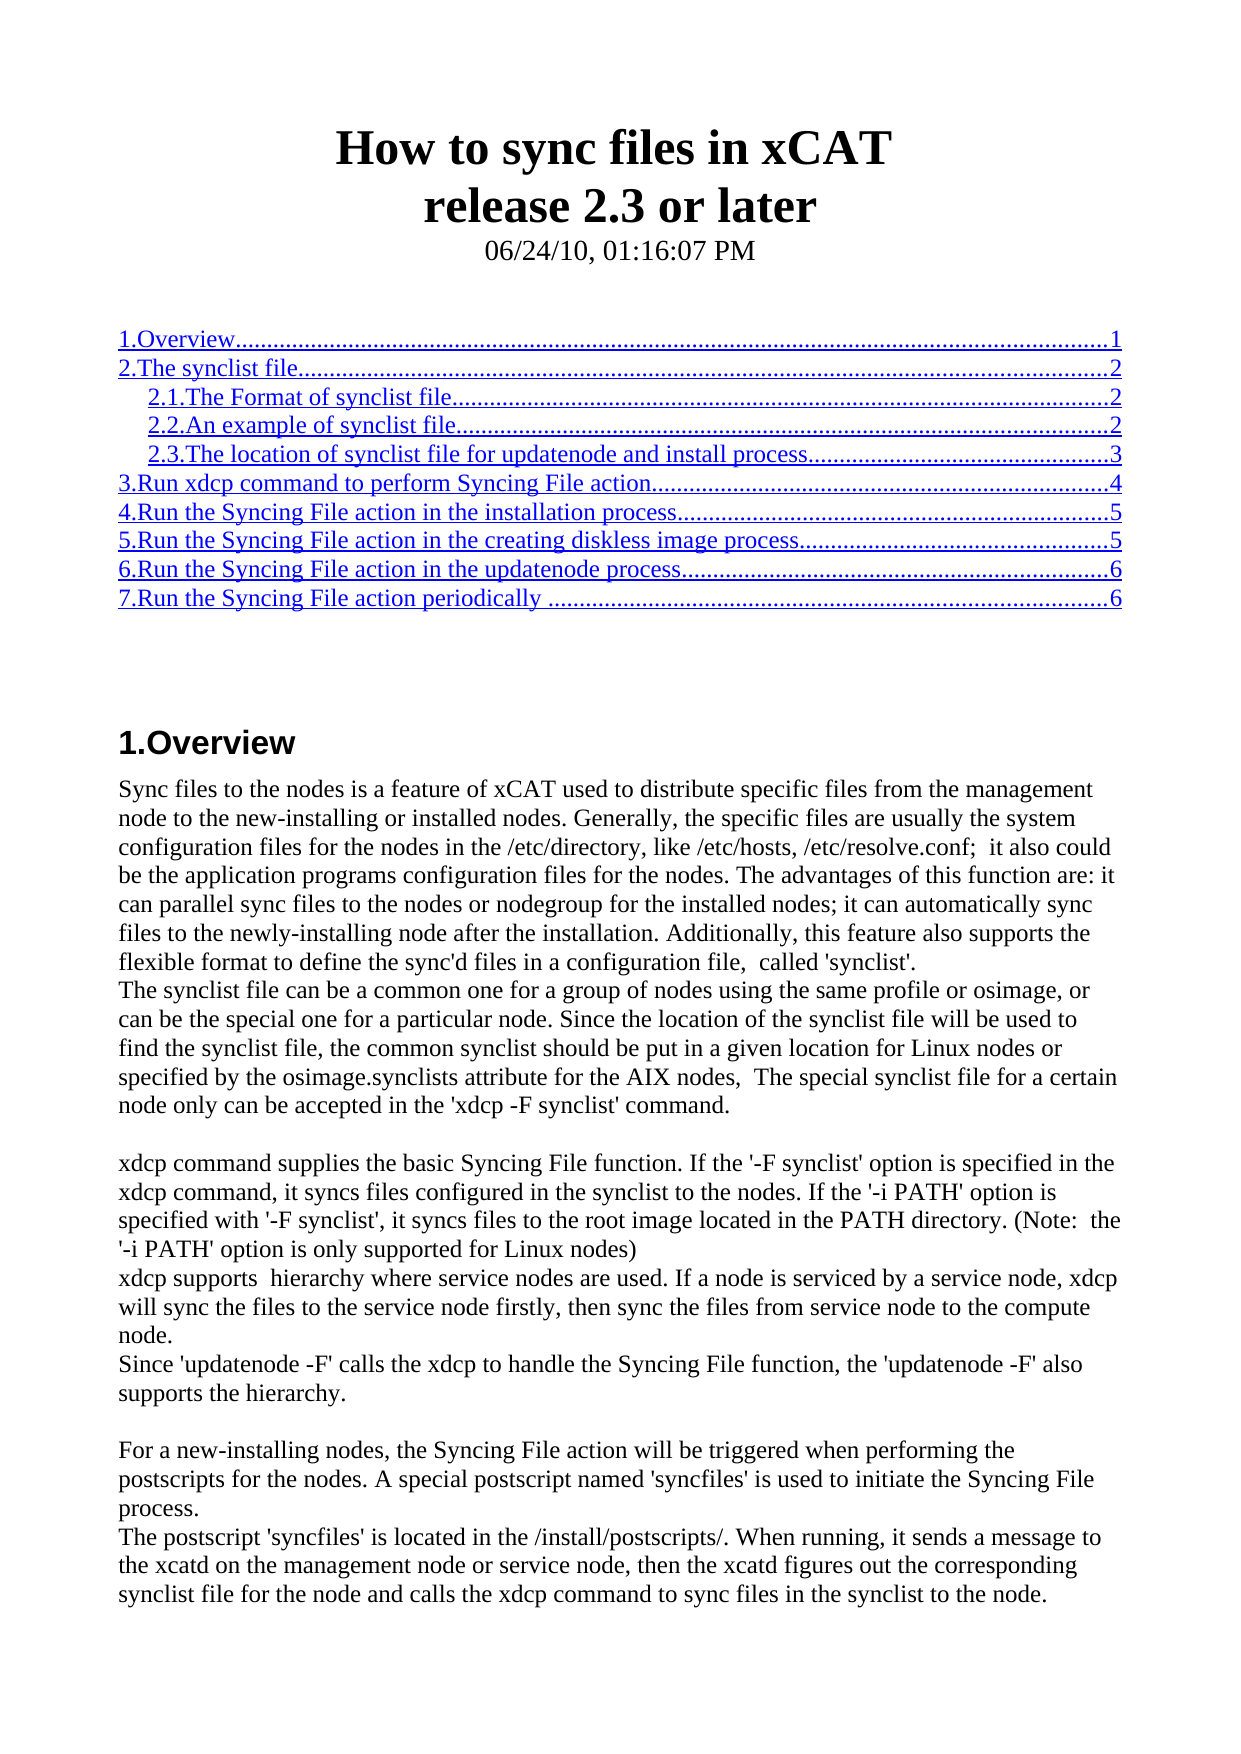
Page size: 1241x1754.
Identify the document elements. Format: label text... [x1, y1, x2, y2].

text 2.2.An example of synclist file 2 [148, 410, 1122, 435]
text 2.1.The Format of synclist file 2 [148, 382, 1122, 407]
subtitle Overview [118, 723, 1122, 762]
text 06/24/10, 01:16:07 PM [118, 233, 1122, 267]
text The postscript 'syncfiles' is located in the /install/postscripts/. When running, it sends a message to the xcatd on the management node or service node, then the xcatd figures out the corresponding synclist file for the node and calls the xdcp command to sync files in the synclist to the node. [118, 1522, 1122, 1608]
text Sync files to the nodes is a feature of xCAT used to distribute specific files from the management node to the new-installing or installed nodes. Generally, the specific files are usually the system configuration files for the nodes in the /etc/directory, like /etc/hosts, /etc/resolve.conf; it also could be the application programs configuration files for the nodes. The advantages of this function are: it can parallel sync files to the nodes or nodegroup for the installed nodes; it can automatically sync files to the newly-installing node after the installation. Additionally, this feature also supports the flexible format to define the sync'd files in a configuration file, called 'synclist'. [118, 774, 1122, 975]
text 6.Run the Syncing File action in the updatenode process 6 [118, 554, 1122, 579]
text 7.Run the Syncing File action periodically 6 [118, 583, 1122, 608]
text 3.Run xdcp command to perform Syncing File action 4 [118, 468, 1122, 493]
text For a new-installing nodes, the Syncing File action will be triggered when performing the postscripts for the nodes. A special postscript named 'syncfiles' is used to initiate the Syncing File process. [118, 1435, 1122, 1522]
text Since 'updatenode -F' calls the xdcp to handle the Syncing File function, the 'updatenode -F' also supports the hierarchy. [118, 1349, 1122, 1407]
text The synclist file can be a common one for a group of nodes using the same profile or osimage, or can be the special one for a particular node. Since the location of the synclist file will be used to find the synclist file, the common synclist should be put in a given location for Linux nodes or specified by the osimage.synclists attribute for the AIX nodes, The special synclist file for a certain node only can be accepted in the 'xdcp -F synclist' command. [118, 975, 1122, 1119]
text 1.Overview 1 [118, 324, 1122, 349]
text xdcp supports hierarchy where service nodes are used. If a node is serviced by a service node, xdcp will sync the files to the service node firstly, then sync the files from service node to the compute node. [118, 1263, 1122, 1349]
text 2.3.The location of synclist file for updatenode and install process 3 [148, 439, 1122, 464]
text How to sync files in xCAT [118, 118, 1122, 176]
text 5.Run the Syncing File action in the creating diskless image process 5 [118, 525, 1122, 550]
text release 2.3 or later [118, 176, 1122, 233]
text xdcp command supplies the basic Syncing File function. If the '-F synclist' option is specified in the xdcp command, it syncs files configured in the synclist to the nodes. If the '-i PATH' option is specified with '-F synclist', it syncs files to the root image located in the PATH directory. (Note: the '-i PATH' option is only supported for Linux nodes) [118, 1148, 1122, 1263]
text 4.Run the Syncing File action in the installation process 5 [118, 497, 1122, 522]
text 2.The synclist file 2 [118, 353, 1122, 378]
